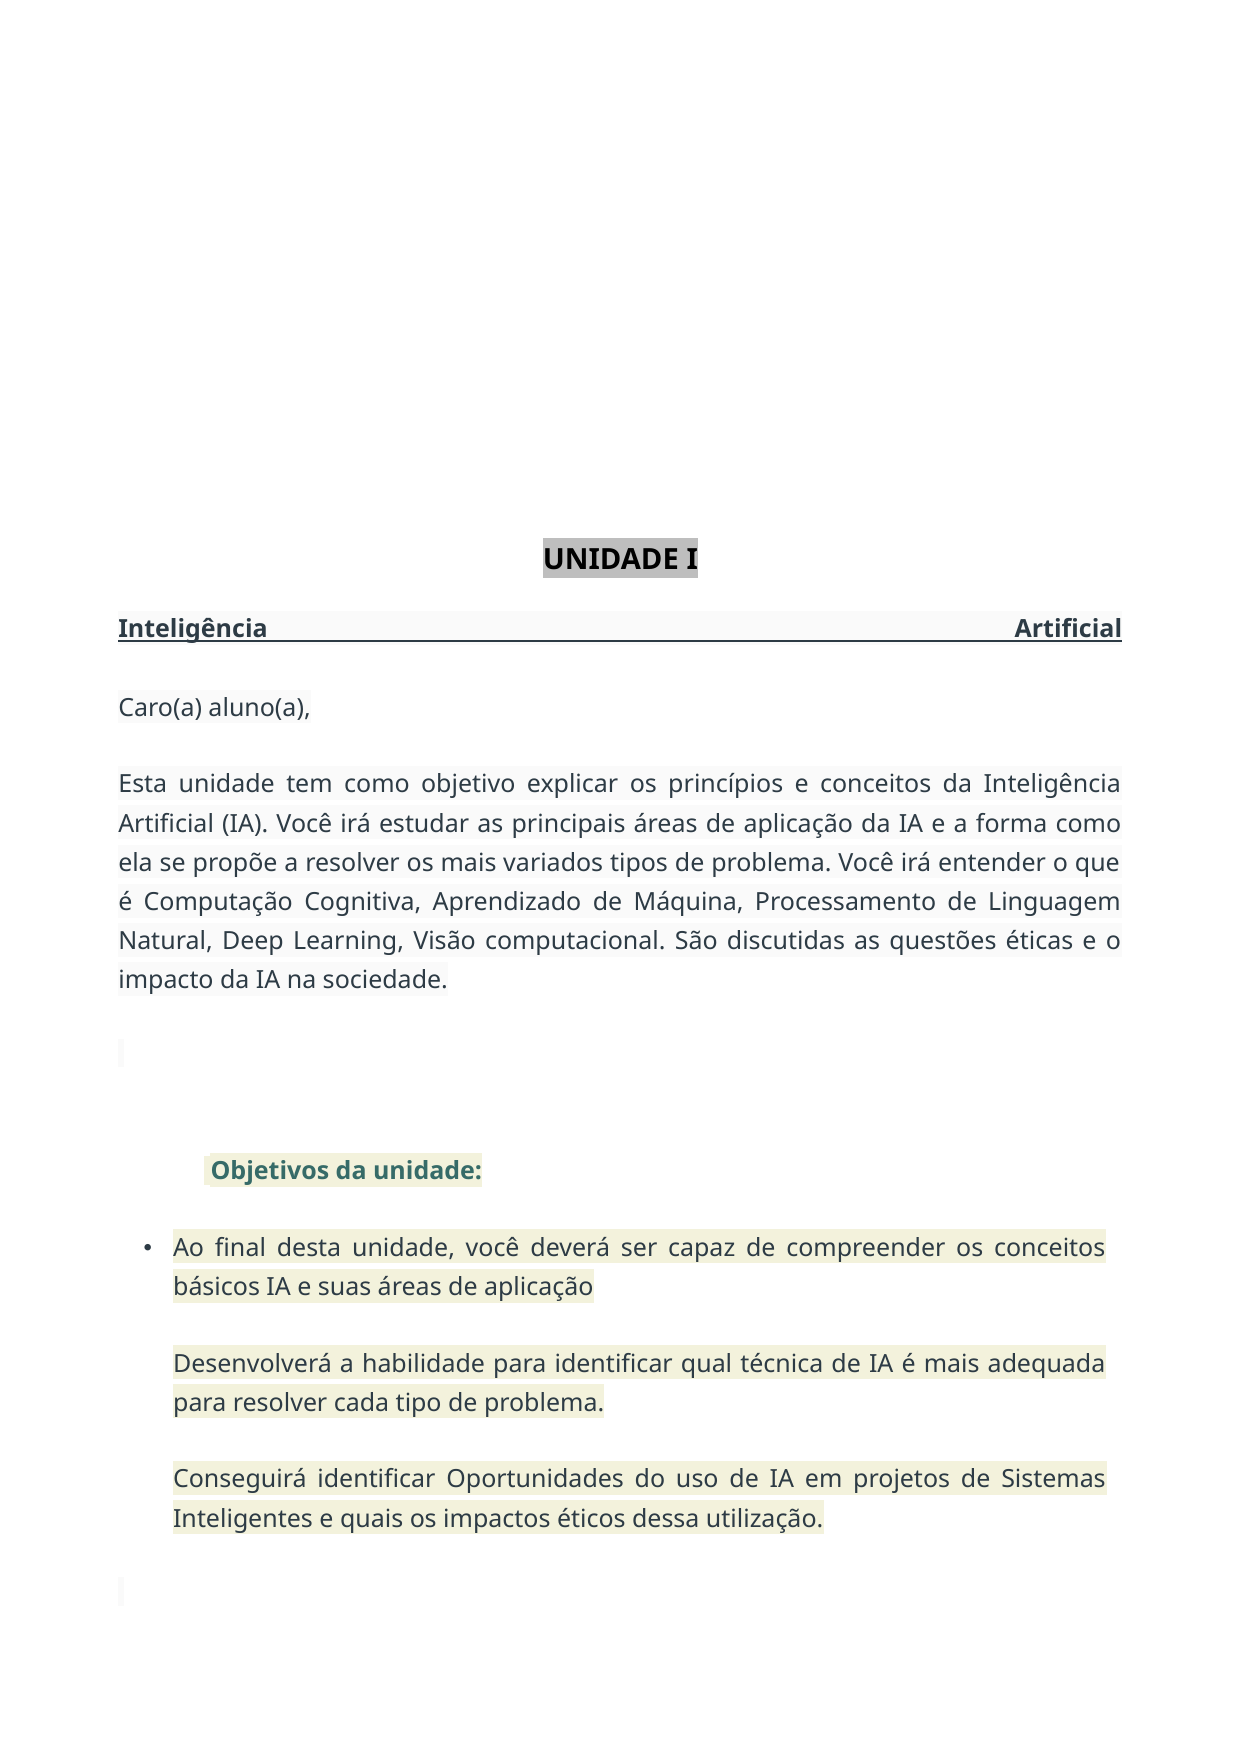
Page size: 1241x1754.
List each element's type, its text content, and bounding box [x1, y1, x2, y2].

list Conseguirá identificar Oportunidades do uso de IA em projetos de Sistemas Inteligentes e quais os impactos éticos dessa utilização. [143, 1461, 1106, 1534]
list Desenvolverá a habilidade para identificar qual técnica de IA é mais adequada para resolver cada tipo de problema. [143, 1345, 1106, 1418]
text Objetivos da unidade: [134, 1109, 1106, 1187]
text UNIDADE I [118, 538, 1122, 578]
text Esta unidade tem como objetivo explicar os princípios e conceitos da Inteligência Artificial (IA). Você irá estudar as principais áreas de aplicação da IA e a forma como ela se propõe a resolver os mais variados tipos de problema. Você irá entender o que é Computação Cognitiva, Aprendizado de Máquina, Processamento de Linguagem Natural, Deep Learning, Visão computacional. São discutidas as questões éticas e o impacto da IA na sociedade. [118, 766, 1122, 996]
list Ao final desta unidade, você deverá ser capaz de compreender os conceitos básicos IA e suas áreas de aplicação [143, 1229, 1106, 1303]
text Caro(a) aluno(a), [118, 642, 1122, 723]
text Inteligência Artificial [118, 611, 1122, 640]
